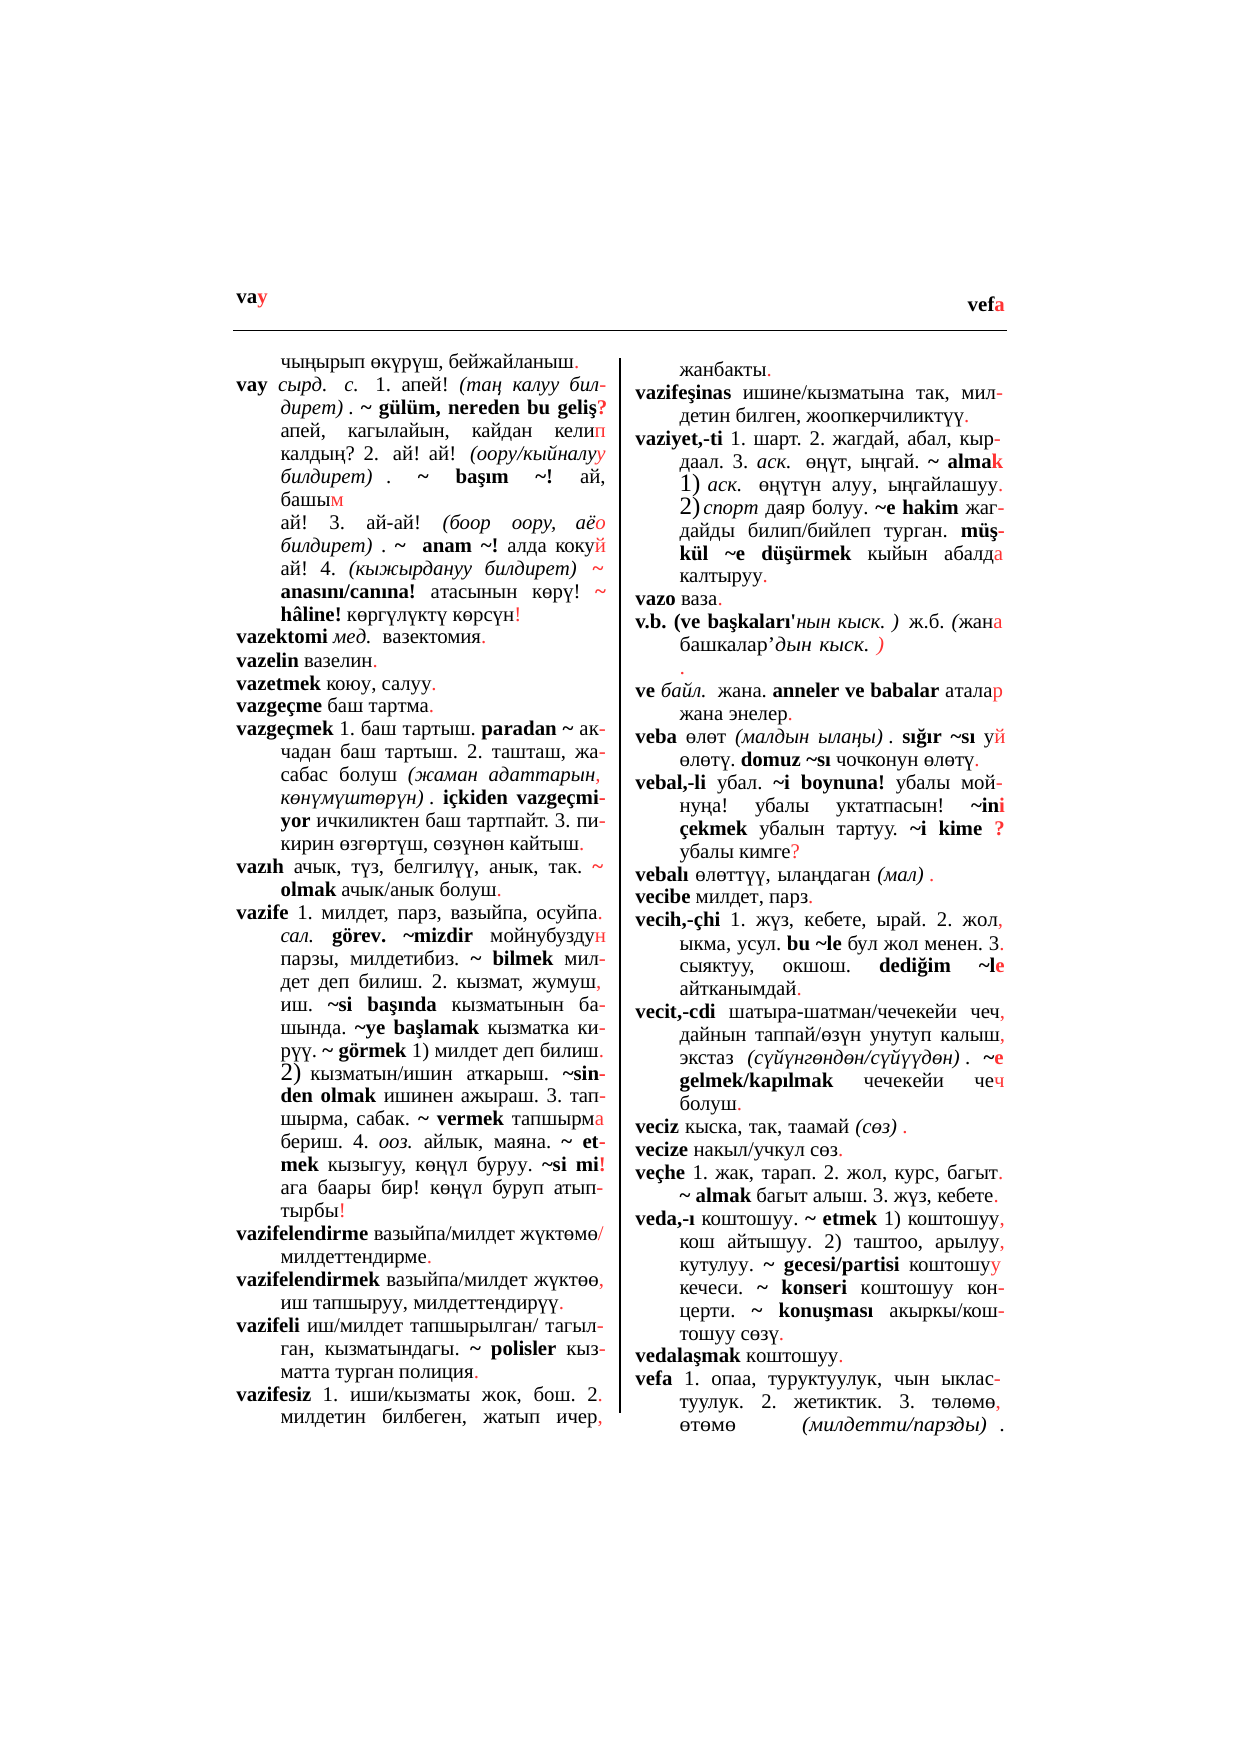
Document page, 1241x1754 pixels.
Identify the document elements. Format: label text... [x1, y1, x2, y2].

list кызматын/ишин аткарыш. ~sin- den olmak ишинен ажыраш. 3. тап- шырма, сабак. ~ vermek тапшырма [280, 1062, 606, 1130]
text ve байл. жана. anneler ve babalar аталар жана энелер. [635, 679, 1004, 725]
text vazifelendirmek вазыйпа/милдет жүктөө, иш тапшыруу, милдеттендирүү. [236, 1268, 609, 1314]
text нуңа! убалы уктатпасын! ~ini çekmek убалын тартуу. ~i kime ? убалы кимге? [679, 794, 1005, 863]
text vecibe милдет, парз. [635, 886, 1004, 908]
text vazifesiz 1. иши/кызматы жок, бош. 2. [236, 1383, 609, 1406]
text ~ almak багыт алыш. 3. жүз, кебете. [679, 1184, 1001, 1207]
text vay [236, 284, 268, 308]
text veciz кыска, так, таамай (сөз) . [635, 1115, 1065, 1138]
list спорт даяр болуу. ~e hakim жаг- дайды билип/бийлеп турган. müş- kül ~e düşürmek кыйын абалда [679, 496, 1004, 564]
text veçhe 1. жак, тарап. 2. жол, курс, багыт. [635, 1161, 1065, 1184]
text vebalı өлөттүү, ылаңдаган (мал) . [635, 863, 1049, 886]
text башкалар’дын кыск. ) . [679, 633, 884, 679]
text ыкма, усул. bu ~le бул жол менен. 3. сыяктуу, окшош. dediğim ~le айтканымдай. [679, 932, 1005, 1000]
list аск. өңүтүн алуу, ыңгайлашуу. [679, 473, 1004, 496]
text vazife 1. милдет, парз, вазыйпа, осуйпа. [236, 901, 609, 924]
text vay сырд. с. 1. апей! (таң калуу бил- дирет) . ~ gülüm, nereden bu geliş? [236, 373, 609, 419]
text vazifelendirme вазыйпа/милдет жүктөмө/ милдеттендирме. [236, 1222, 606, 1268]
text vefa 1. опаа, туруктуулук, чын ыклас- туулук. 2. жетиктик. 3. төлөмө, [635, 1367, 1045, 1413]
text veba өлөт (малдын ылаңы) . sığır ~sı уй өлөтү. domuz ~sı чочконун өлөтү. [635, 725, 1056, 771]
text чыңырып өкүрүш, бейжайланыш. [280, 349, 581, 373]
text vazifeli иш/милдет тапшырылган/ тагыл- [236, 1314, 609, 1337]
text сал. görev. ~mizdir мойнубуздун парзы, милдетибиз. ~ bilmek мил- дет деп билиш. 2. кызмат, жумуш, [280, 924, 606, 993]
text gelmek/kapılmak чечекейи чеч болуш. [679, 1069, 1004, 1115]
text vazifeşinas ишине/кызматына так, мил- детин билген, жоопкерчиликтүү. [635, 381, 1004, 427]
text vedalaşmak коштошуу. [635, 1344, 1065, 1367]
text vefa [907, 292, 1065, 316]
text vazektomi мед. вазектомия. [236, 626, 609, 648]
text ган, кызматындагы. ~ polisler кыз- матта турган полиция. [280, 1337, 606, 1383]
text апей, кагылайын, кайдан келип калдың? 2. ай! ай! (оору/кыйналуу билдирет) . ~ başım ~! ай, башым [280, 419, 606, 511]
text көнүмүштөрүн) . içkiden vazgeçmi- yor ичкиликтен баш тартпайт. 3. пи- кирин өзгөртүш, сөзүнөн кайтыш. [280, 786, 606, 855]
text кечеси. ~ konseri коштошуу кон- церти. ~ konuşması акыркы/кош- тошуу сөзү. [679, 1276, 1005, 1344]
text v.b. (ve başkaları'нын кыск. ) ж.б. (жана [635, 610, 1065, 633]
text vazıh ачык, түз, белгилүү, анык, так. ~ olmak ачык/анык болуш. [236, 855, 606, 901]
text vebal,-li убал. ~i boynuna! убалы мой- [635, 771, 1027, 794]
text vazgeçmek 1. баш тартыш. paradan ~ ак- чадан баш тартыш. 2. ташташ, жа- сабас болуш (жаман адаттарын, [236, 717, 606, 786]
text өтөмө (милдетти/парзды) . [679, 1413, 1005, 1436]
text бериш. 4. ооз. айлык, маяна. ~ et- mek кызыгуу, көңүл буруу. ~si mi! ага баары бир! көңүл буруп атып- [280, 1131, 606, 1199]
text vaziyet,-ti 1. шарт. 2. жагдай, абал, кыр- даал. 3. аск. өңүт, ыңгай. ~ almak [635, 427, 1004, 473]
text veda,-ı коштошуу. ~ etmek 1) коштошуу, кош айтышуу. 2) таштоо, арылуу, кутулуу. ~ gecesi/partisi коштошуу [635, 1207, 1004, 1276]
text vazo ваза. [635, 587, 1065, 610]
text милдетин билбеген, жатып ичер, [280, 1406, 606, 1428]
text жанбакты. [679, 357, 773, 381]
text тырбы! [280, 1199, 346, 1222]
text anasını/canına! атасынын көрү! ~ hâline! көргүлүктү көрсүн! [280, 580, 606, 626]
text vazelin вазелин. vazetmek коюу, салуу. vazgeçme баш тартма. [236, 649, 460, 717]
text vecit,-cdi шатыра-шатман/чечекейи чеч, дайнын таппай/өзүн унутуп калыш, экстаз (сүйүнгөндөн/сүйүүдөн) . ~e [635, 1000, 1005, 1069]
text иш. ~si başında кызматынын ба- шында. ~ye başlamak кызматка ки- рүү. ~ görmek 1) милдет деп билиш. [280, 993, 606, 1062]
text vecize накыл/учкул сөз. [635, 1138, 1065, 1161]
text ай! 3. ай-ай! (боор оору, аёо билдирет) . ~ anam ~! алда кокуй ай! 4. (кыжырдануу билдирет) ~ [280, 511, 606, 580]
text калтыруу. [679, 564, 769, 587]
text vecih,-çhi 1. жүз, кебете, ырай. 2. жол, [635, 908, 1049, 931]
